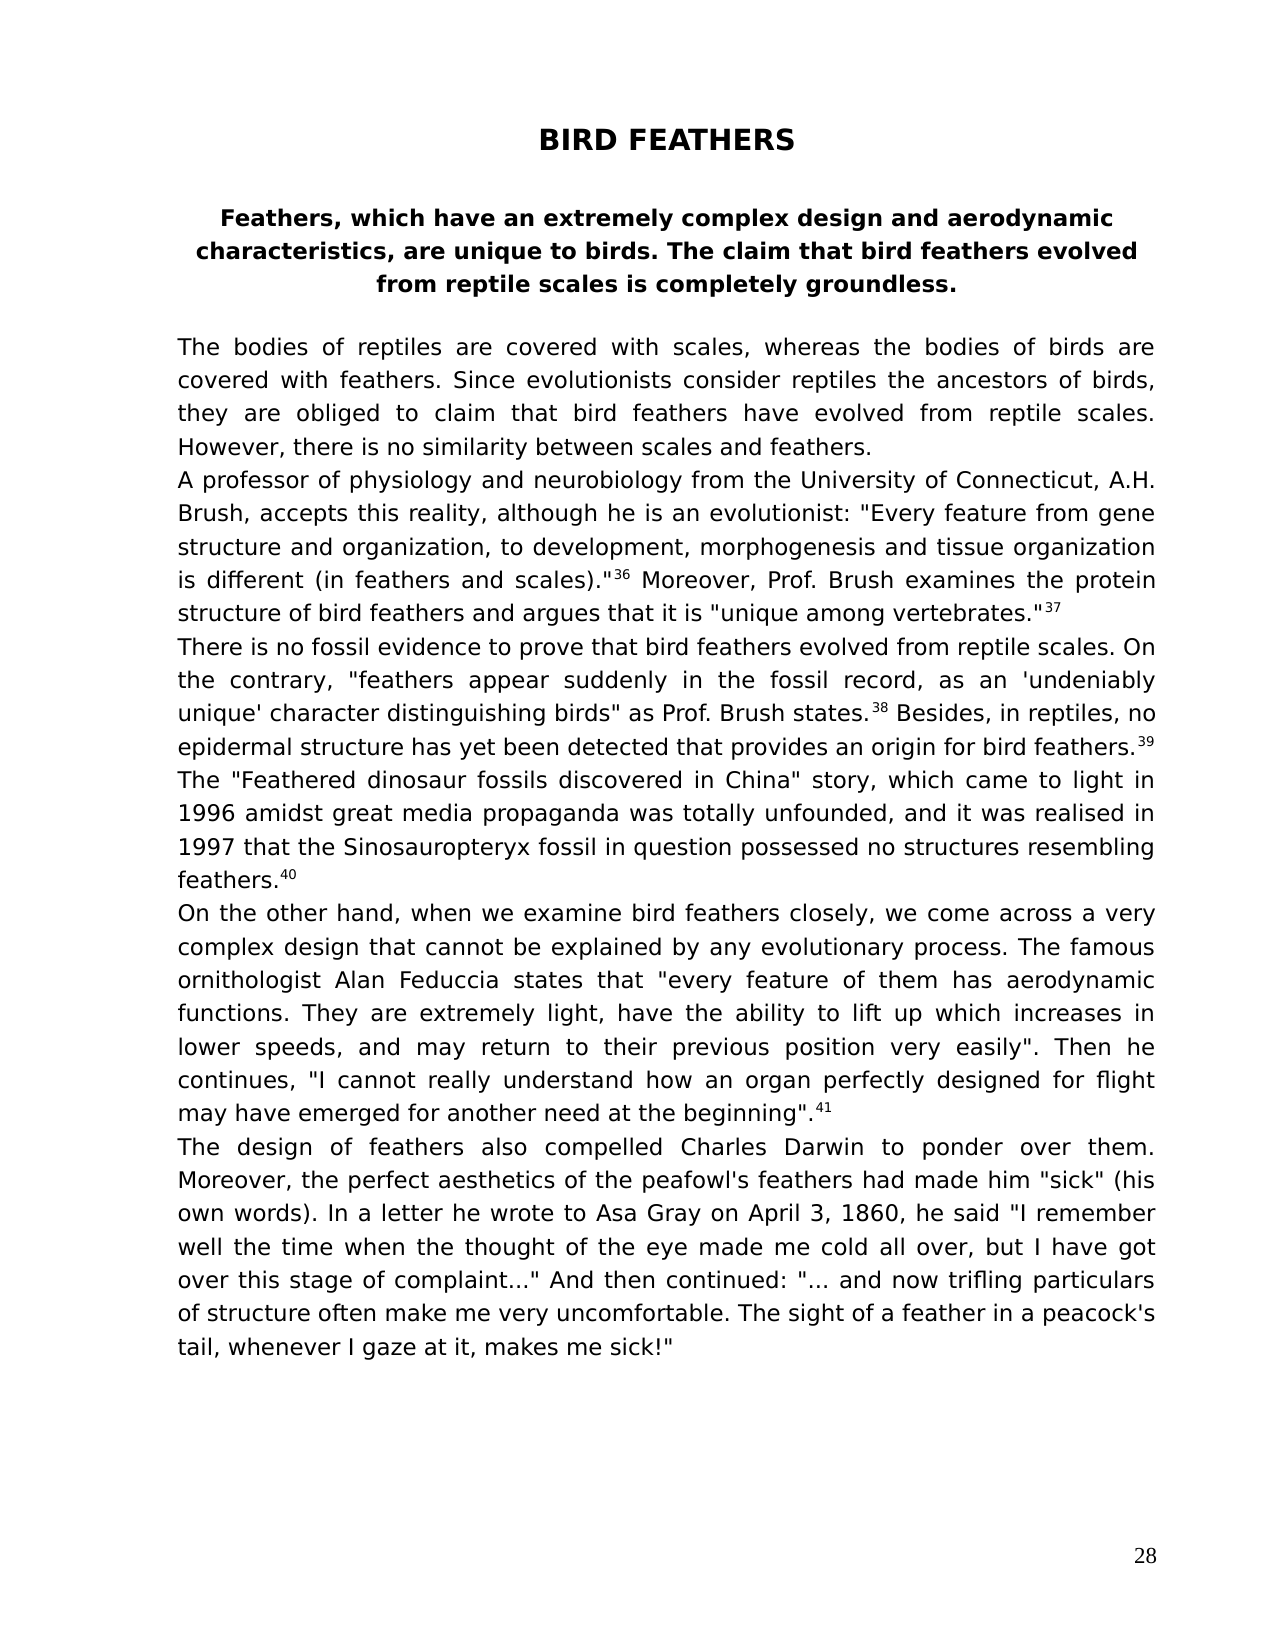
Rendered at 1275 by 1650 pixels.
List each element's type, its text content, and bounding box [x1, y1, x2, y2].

text A professor of physiology and neurobiology from the University of Connecticut, A.H. Brush, accepts this reality, although he is an evolutionist: "Every feature from gene structure and organization, to development, morphogenesis and tissue organization is different (in feathers and scales)."36 Moreover, Prof. Brush examines the protein structure of bird feathers and argues that it is "unique among vertebrates."37 [177, 462, 1157, 628]
text The "Feathered dinosaur fossils discovered in China" story, which came to light in 1996 amidst great media propaganda was totally unfounded, and it was realised in 1997 that the Sinosauropteryx fossil in question possessed no structures resembling feathers.40 [177, 762, 1157, 895]
subtitle BIRD FEATHERS [177, 123, 1157, 157]
text There is no fossil evidence to prove that bird feathers evolved from reptile scales. On the contrary, "feathers appear suddenly in the fossil record, as an 'undeniably unique' character distinguishing birds" as Prof. Brush states.38 Besides, in reptiles, no epidermal structure has yet been detected that provides an origin for bird feathers.39 [177, 628, 1157, 762]
text The design of feathers also compelled Charles Darwin to ponder over them. Moreover, the perfect aesthetics of the peafowl's feathers had made him "sick" (his own words). In a letter he wrote to Asa Gray on April 3, 1860, he said "I remember well the time when the thought of the eye made me cold all over, but I have got over this stage of complaint..." And then continued: "... and now trifling particulars of structure often make me very uncomfortable. The sight of a feather in a peacock's tail, whenever I gaze at it, makes me sick!" [177, 1128, 1157, 1362]
text The bodies of reptiles are covered with scales, whereas the bodies of birds are covered with feathers. Since evolutionists consider reptiles the ancestors of birds, they are obliged to claim that bird feathers have evolved from reptile scales. However, there is no similarity between scales and feathers. [177, 328, 1157, 462]
text On the other hand, when we examine bird feathers closely, we come across a very complex design that cannot be explained by any evolutionary process. The famous ornithologist Alan Feduccia states that "every feature of them has aerodynamic functions. They are extremely light, have the ability to lift up which increases in lower speeds, and may return to their previous position very easily". Then he continues, "I cannot really understand how an organ perfectly designed for flight may have emerged for another need at the beginning".41 [177, 895, 1157, 1128]
text Feathers, which have an extremely complex design and aerodynamic characteristics, are unique to birds. The claim that bird feathers evolved from reptile scales is completely groundless. [177, 199, 1157, 299]
